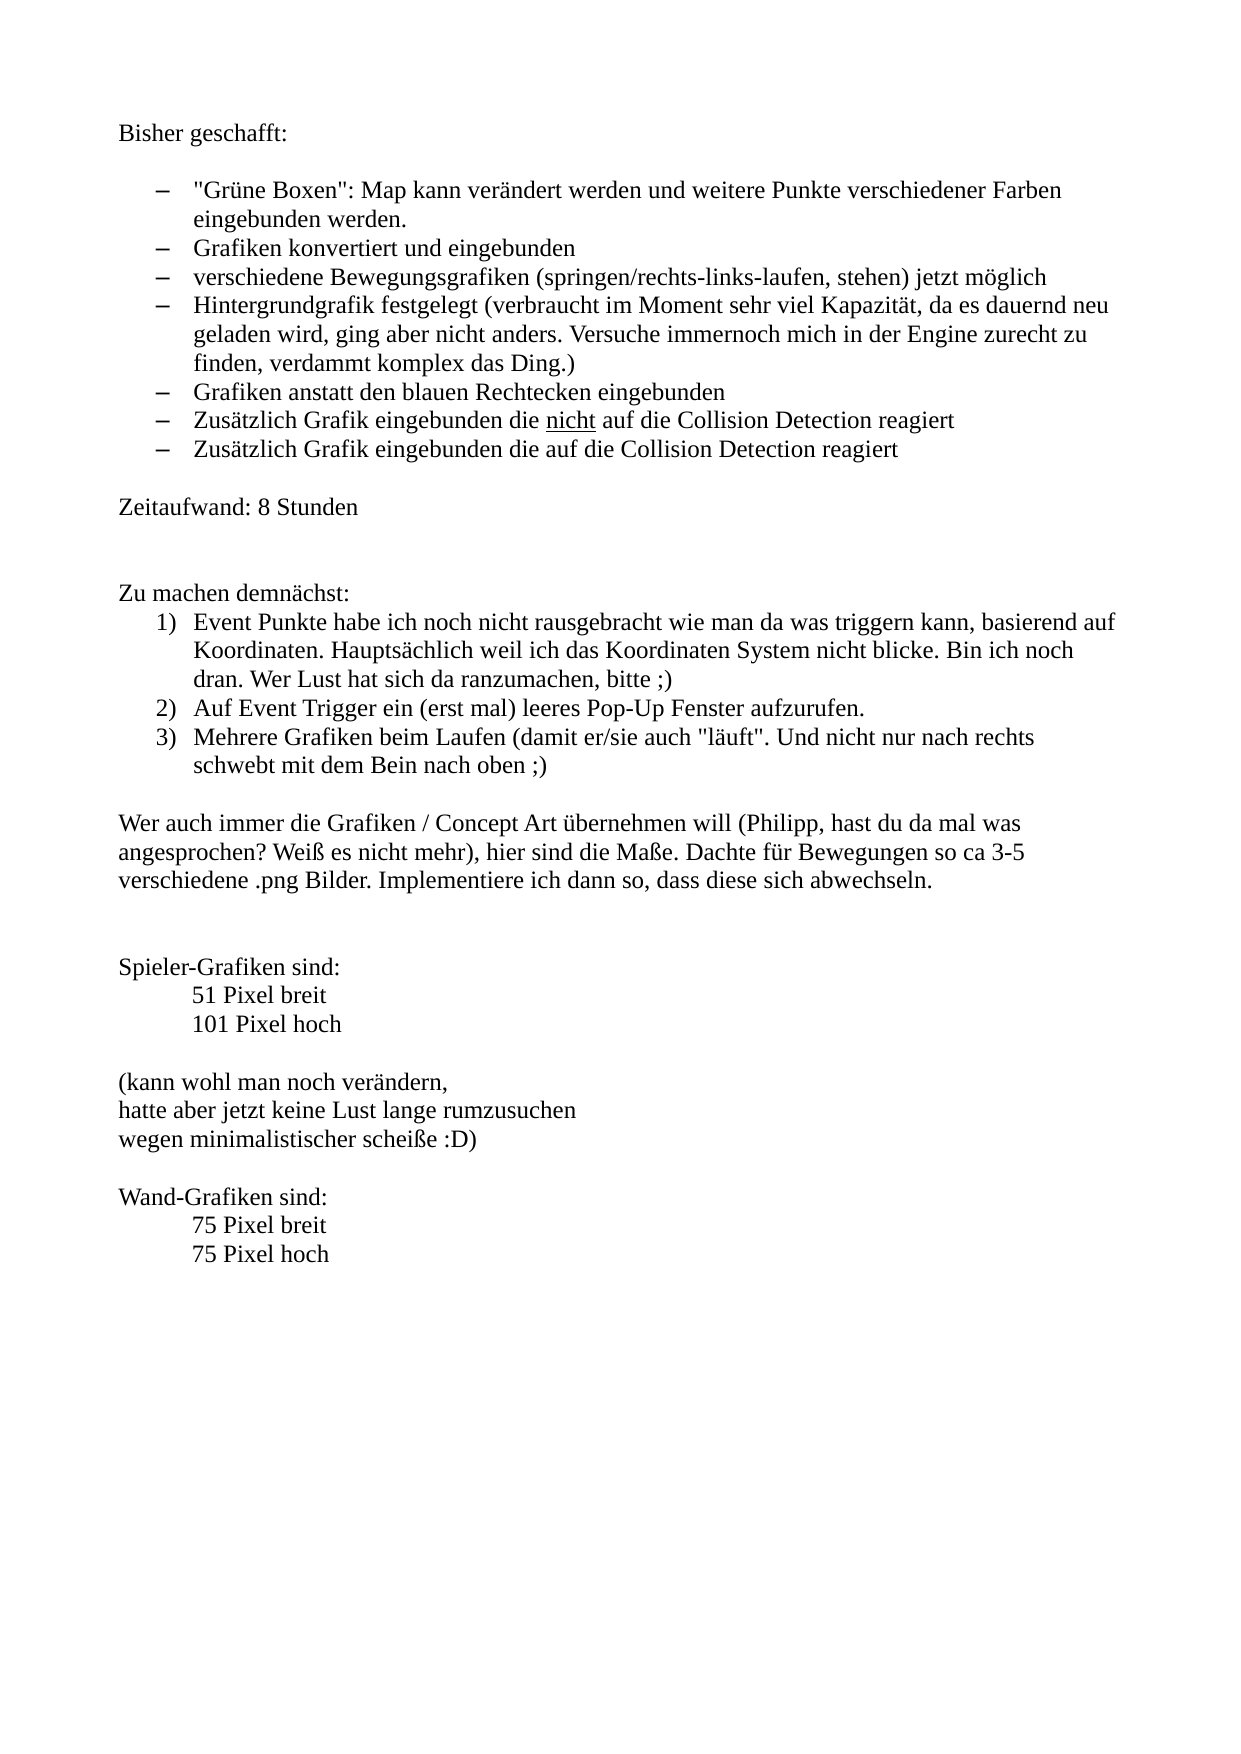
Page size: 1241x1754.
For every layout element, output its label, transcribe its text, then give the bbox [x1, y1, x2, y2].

list Hintergrundgrafik festgelegt (verbraucht im Moment sehr viel Kapazität, da es dauernd neu geladen wird, ging aber nicht anders. Versuche immernoch mich in der Engine zurecht zu finden, verdammt komplex das Ding.) [156, 291, 1122, 377]
list verschiedene Bewegungsgrafiken (springen/rechts-links-laufen, stehen) jetzt möglich [156, 262, 1122, 291]
list Zusätzlich Grafik eingebunden die auf die Collision Detection reagiert [156, 434, 1122, 463]
text 75 Pixel breit [118, 1211, 1122, 1239]
list Zusätzlich Grafik eingebunden die nicht auf die Collision Detection reagiert [156, 406, 1122, 434]
text Spieler-Grafiken sind: [118, 952, 1122, 981]
text Zu machen demnächst: [118, 578, 1122, 607]
text hatte aber jetzt keine Lust lange rumzusuchen [118, 1096, 1122, 1124]
text Wer auch immer die Grafiken / Concept Art übernehmen will (Philipp, hast du da mal was angesprochen? Weiß es nicht mehr), hier sind die Maße. Dachte für Bewegungen so ca 3-5 verschiedene .png Bilder. Implementiere ich dann so, dass diese sich abwechseln. [118, 808, 1122, 894]
list "Grüne Boxen": Map kann verändert werden und weitere Punkte verschiedener Farben eingebunden werden. [156, 176, 1122, 233]
list Auf Event Trigger ein (erst mal) leeres Pop-Up Fenster aufzurufen. [156, 693, 1122, 722]
text Zeitaufwand: 8 Stunden [118, 492, 1122, 521]
text (kann wohl man noch verändern, [118, 1067, 1122, 1096]
list Grafiken konvertiert und eingebunden [156, 233, 1122, 262]
list Event Punkte habe ich noch nicht rausgebracht wie man da was triggern kann, basierend auf Koordinaten. Hauptsächlich weil ich das Koordinaten System nicht blicke. Bin ich noch dran. Wer Lust hat sich da ranzumachen, bitte ;) [156, 607, 1122, 693]
list Mehrere Grafiken beim Laufen (damit er/sie auch "läuft". Und nicht nur nach rechts schwebt mit dem Bein nach oben ;) [156, 722, 1122, 779]
list Grafiken anstatt den blauen Rechtecken eingebunden [156, 377, 1122, 406]
text Bisher geschafft: [118, 118, 1122, 147]
text Wand-Grafiken sind: [118, 1182, 1122, 1211]
text 51 Pixel breit [118, 981, 1122, 1009]
text 101 Pixel hoch [118, 1009, 1122, 1038]
text 75 Pixel hoch [118, 1239, 1122, 1268]
text wegen minimalistischer scheiße :D) [118, 1124, 1122, 1153]
